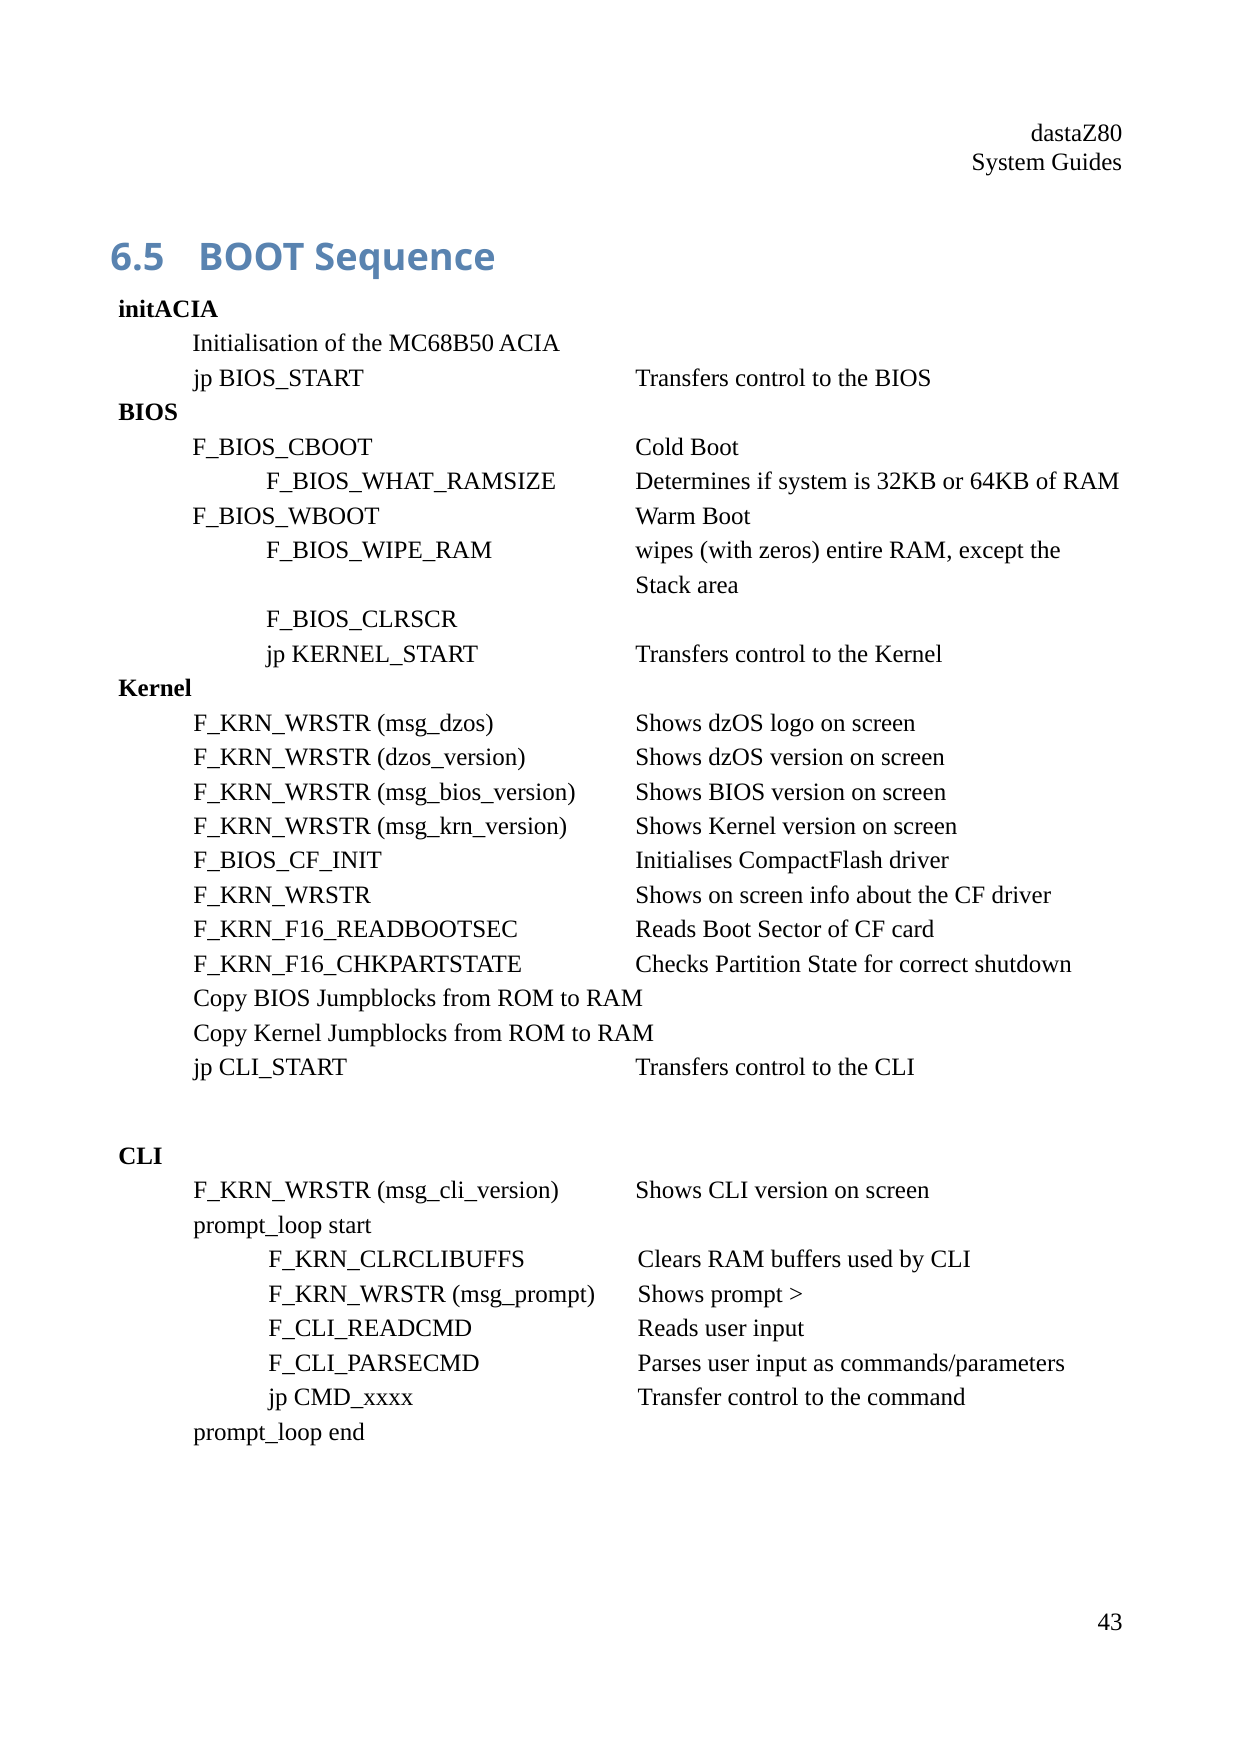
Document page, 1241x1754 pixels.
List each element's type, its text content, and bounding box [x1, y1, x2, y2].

text jp KERNEL_START Transfers control to the Kernel [118, 639, 1122, 667]
text CLI [118, 1141, 1122, 1169]
text jp CLI_START Transfers control to the CLI [118, 1052, 1122, 1081]
text F_KRN_WRSTR (msg_prompt) Shows prompt > [268, 1279, 1122, 1307]
text F_KRN_WRSTR (msg_cli_version) Shows CLI version on screen [118, 1175, 1122, 1204]
text F_KRN_WRSTR (msg_krn_version) Shows Kernel version on screen [118, 811, 1122, 840]
text F_KRN_F16_READBOOTSEC Reads Boot Sector of CF card [118, 914, 1122, 943]
text F_KRN_WRSTR (dzos_version) Shows dzOS version on screen [118, 742, 1122, 771]
text Copy BIOS Jumpblocks from ROM to RAM [118, 983, 1122, 1012]
text jp CMD_xxxx Transfer control to the command [268, 1382, 1122, 1411]
text prompt_loop end [193, 1417, 1122, 1445]
text prompt_loop start [193, 1210, 1122, 1238]
text jp BIOS_START Transfers control to the BIOS [118, 363, 1122, 392]
text F_CLI_PARSECMD Parses user input as commands/parameters [268, 1348, 1122, 1376]
text BIOS [118, 397, 1122, 426]
text F_BIOS_WBOOT Warm Boot [118, 501, 1122, 529]
text initACIA [118, 294, 1122, 323]
text Copy Kernel Jumpblocks from ROM to RAM [118, 1018, 1122, 1047]
text Kernel [118, 673, 1122, 702]
text F_KRN_F16_CHKPARTSTATE Checks Partition State for correct shutdown [118, 949, 1122, 978]
text F_BIOS_CBOOT Cold Boot [118, 432, 1122, 461]
text F_BIOS_CLRSCR [118, 604, 1122, 633]
text F_BIOS_CF_INIT Initialises CompactFlash driver [118, 846, 1122, 874]
text F_CLI_READCMD Reads user input [268, 1313, 1122, 1342]
text F_BIOS_WIPE_RAM wipes (with zeros) entire RAM, except the Stack area [118, 535, 1122, 598]
text F_KRN_WRSTR Shows on screen info about the CF driver [118, 880, 1122, 909]
subtitle BOOT Sequence [100, 230, 1122, 282]
text F_BIOS_WHAT_RAMSIZE Determines if system is 32KB or 64KB of RAM [118, 466, 1122, 495]
text F_KRN_WRSTR (msg_dzos) Shows dzOS logo on screen [118, 708, 1122, 736]
text F_KRN_CLRCLIBUFFS Clears RAM buffers used by CLI [268, 1244, 1122, 1273]
text F_KRN_WRSTR (msg_bios_version) Shows BIOS version on screen [118, 777, 1122, 805]
text Initialisation of the MC68B50 ACIA [118, 328, 1122, 357]
